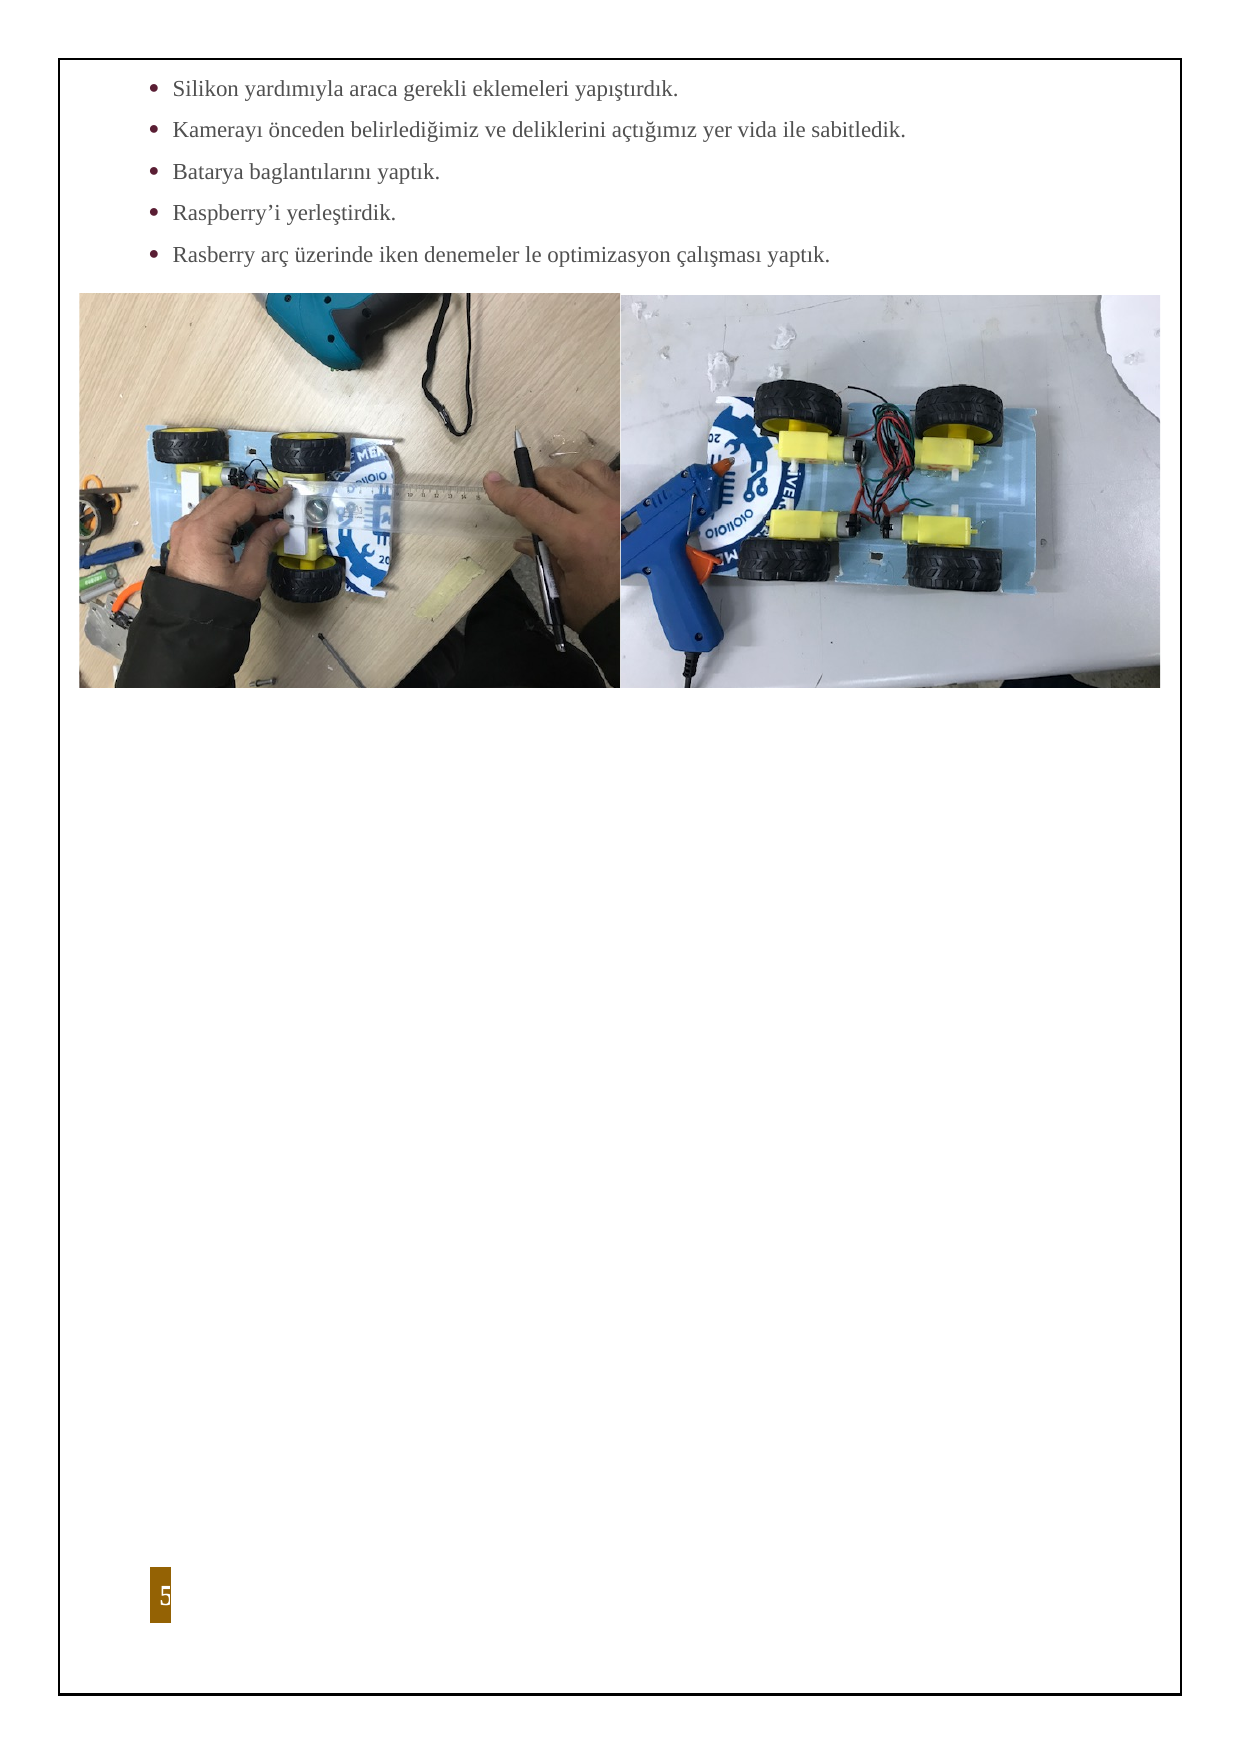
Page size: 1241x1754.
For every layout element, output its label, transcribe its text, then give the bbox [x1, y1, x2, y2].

list Kamerayı önceden belirlediğimiz ve deliklerini açtığımız yer vida ile sabitledik. [150, 116, 1004, 143]
list Silikon yardımıyla araca gerekli eklemeleri yapıştırdık. [150, 75, 1004, 101]
list Batarya baglantılarını yaptık. [150, 158, 1004, 184]
list Rasberry arç üzerinde iken denemeler le optimizasyon çalışması yaptık. [150, 241, 1004, 267]
list Raspberry’i yerleştirdik. [150, 199, 1004, 226]
